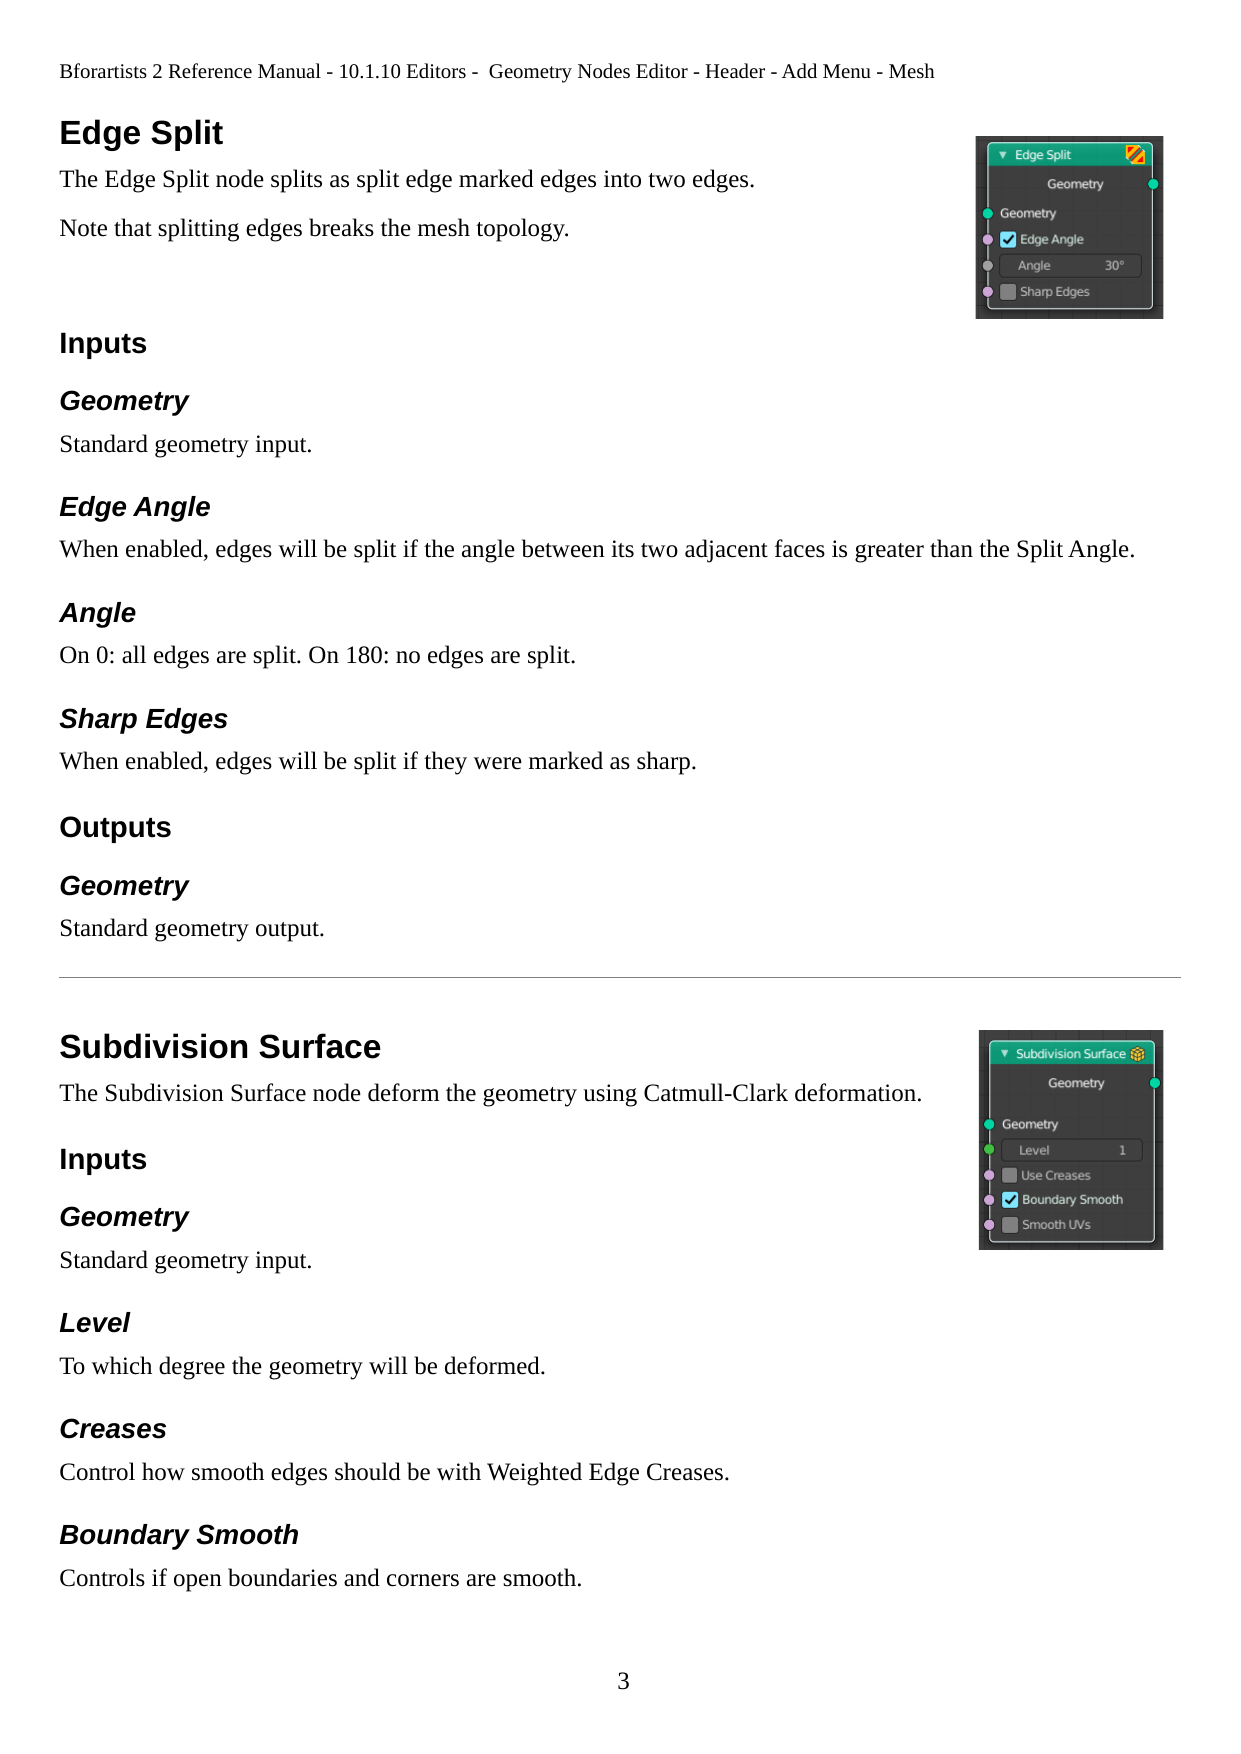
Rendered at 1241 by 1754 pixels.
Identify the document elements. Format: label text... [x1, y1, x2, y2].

subtitle Geometry [59, 1201, 978, 1233]
text Controls if open boundaries and corners are smooth. [59, 1563, 1181, 1592]
picture [975, 136, 1164, 319]
subtitle Level [59, 1307, 1181, 1339]
subtitle Creases [59, 1413, 1181, 1444]
subtitle Inputs [59, 1142, 978, 1176]
subtitle Boundary Smooth [59, 1519, 1181, 1551]
subtitle Geometry [59, 384, 1181, 416]
text Note that splitting edges breaks the mesh topology. [59, 213, 975, 242]
text When enabled, edges will be split if the angle between its two adjacent faces is greater than the Split Angle. [59, 534, 1181, 563]
text Standard geometry output. [59, 913, 1181, 942]
subtitle [1164, 1201, 1181, 1233]
text Standard geometry input. [59, 1245, 1181, 1274]
text The Edge Split node splits as split edge marked edges into two edges. [59, 164, 975, 192]
subtitle Outputs [59, 810, 1181, 844]
subtitle Sharp Edges [59, 702, 1181, 734]
text The Subdivision Surface node deform the geometry using Catmull-Clark deformation. [59, 1078, 978, 1107]
subtitle Edge Angle [59, 490, 1181, 522]
text When enabled, edges will be split if they were marked as sharp. [59, 746, 1181, 775]
subtitle Geometry [59, 869, 1181, 901]
text Control how smooth edges should be with Weighted Edge Creases. [59, 1457, 1181, 1486]
subtitle Edge Split [59, 113, 1181, 151]
subtitle [1164, 1142, 1181, 1176]
text On 0: all edges are split. On 180: no edges are split. [59, 641, 1181, 669]
picture [978, 1030, 1164, 1250]
subtitle Inputs [59, 326, 1181, 359]
text Standard geometry input. [59, 429, 1181, 457]
subtitle Angle [59, 596, 1181, 628]
subtitle Subdivision Surface [59, 1027, 1181, 1066]
text To which degree the geometry will be deformed. [59, 1351, 1181, 1380]
